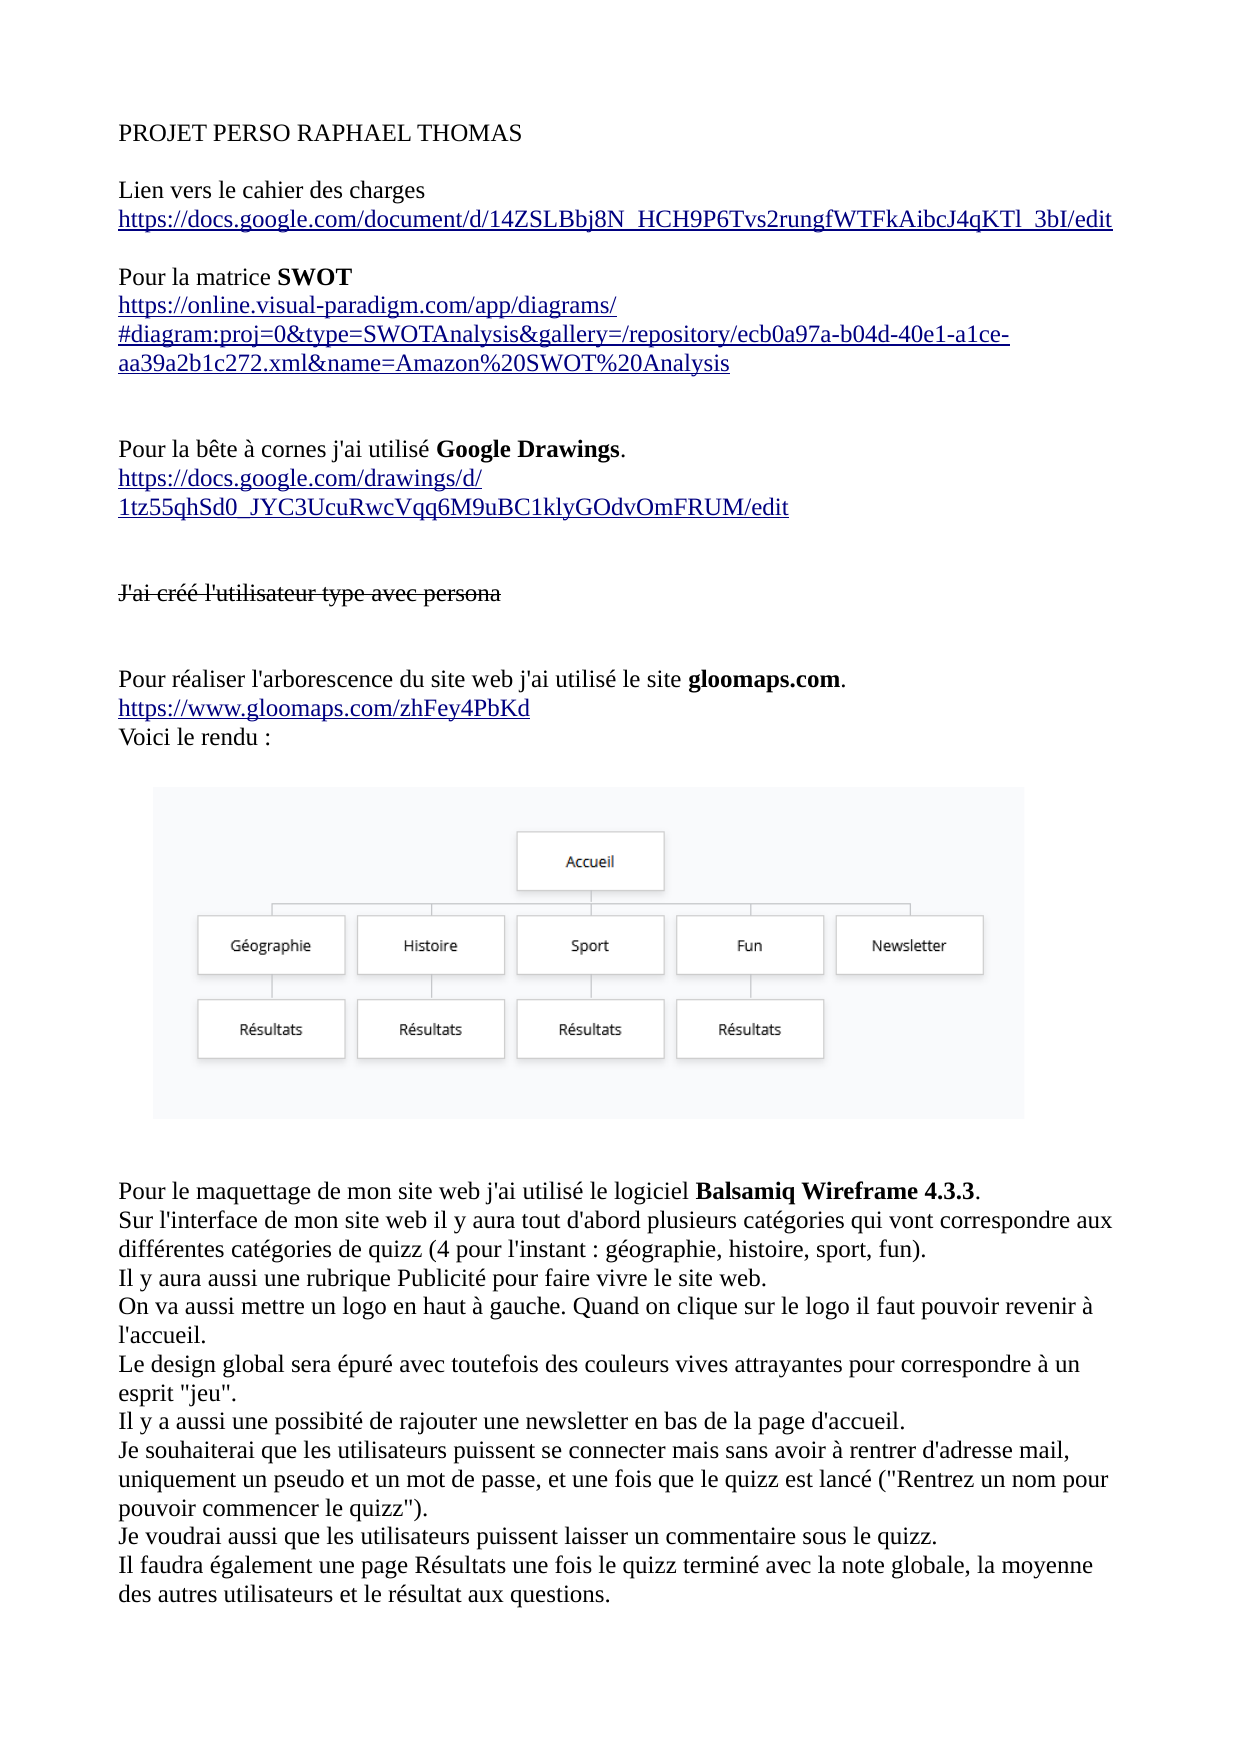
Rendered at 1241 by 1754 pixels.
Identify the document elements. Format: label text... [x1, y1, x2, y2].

text J'ai créé l'utilisateur type avec persona [118, 578, 1122, 607]
text Il y aura aussi une rubrique Publicité pour faire vivre le site web. [118, 1263, 1122, 1291]
text https://docs.google.com/document/d/14ZSLBbj8N_HCH9P6Tvs2rungfWTFkAibcJ4qKTl_3bI/edit [118, 204, 1122, 233]
text Pour la matrice SWOT [118, 262, 1122, 291]
text Il faudra également une page Résultats une fois le quizz terminé avec la note globale, la moyenne des autres utilisateurs et le résultat aux questions. [118, 1550, 1122, 1608]
text Voici le rendu : [118, 722, 1122, 751]
text Le design global sera épuré avec toutefois des couleurs vives attrayantes pour correspondre à un esprit "jeu". [118, 1349, 1122, 1406]
text Pour le maquettage de mon site web j'ai utilisé le logiciel Balsamiq Wireframe 4.3.3. [118, 1176, 1122, 1205]
text On va aussi mettre un logo en haut à gauche. Quand on clique sur le logo il faut pouvoir revenir à l'accueil. [118, 1291, 1122, 1349]
text Je voudrai aussi que les utilisateurs puissent laisser un commentaire sous le quizz. [118, 1521, 1122, 1550]
text Lien vers le cahier des charges [118, 176, 1122, 204]
text https://online.visual-paradigm.com/app/diagrams/#diagram:proj=0&type=SWOTAnalysis&gallery=/repository/ecb0a97a-b04d-40e1-a1ce-aa39a2b1c272.xml&name=Amazon%20SWOT%20Analysis [118, 291, 1122, 377]
text PROJET PERSO RAPHAEL THOMAS [118, 118, 1122, 147]
text Pour réaliser l'arborescence du site web j'ai utilisé le site gloomaps.com. [118, 664, 1122, 693]
text https://www.gloomaps.com/zhFey4PbKd [118, 693, 1122, 722]
text Il y a aussi une possibité de rajouter une newsletter en bas de la page d'accueil. [118, 1406, 1122, 1435]
text Sur l'interface de mon site web il y aura tout d'abord plusieurs catégories qui vont correspondre aux différentes catégories de quizz (4 pour l'instant : géographie, histoire, sport, fun). [118, 1205, 1122, 1263]
text https://docs.google.com/drawings/d/1tz55qhSd0_JYC3UcuRwcVqq6M9uBC1klyGOdvOmFRUM/edit [118, 463, 1122, 521]
text Pour la bête à cornes j'ai utilisé Google Drawings. [118, 434, 1122, 463]
picture [153, 787, 1025, 1119]
text Je souhaiterai que les utilisateurs puissent se connecter mais sans avoir à rentrer d'adresse mail, uniquement un pseudo et un mot de passe, et une fois que le quizz est lancé ("Rentrez un nom pour pouvoir commencer le quizz"). [118, 1435, 1122, 1521]
